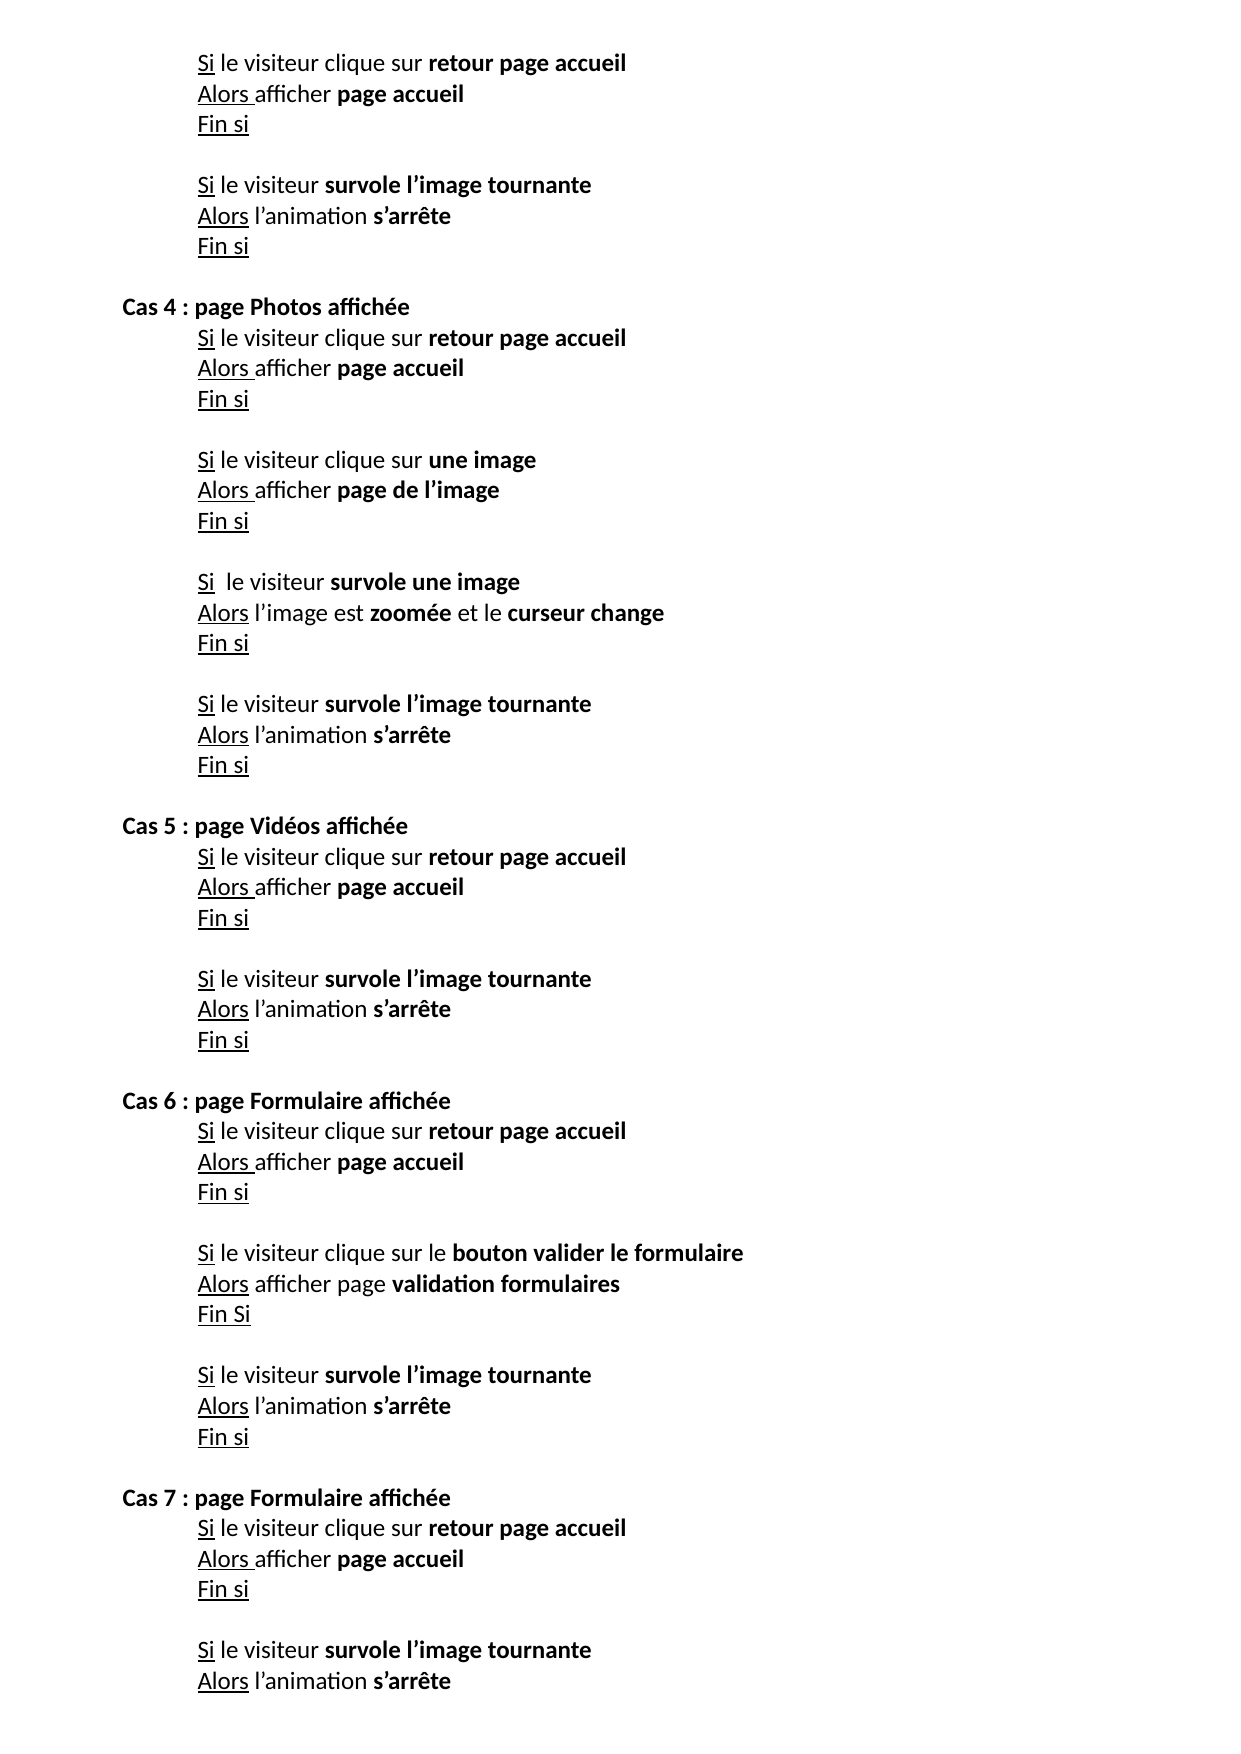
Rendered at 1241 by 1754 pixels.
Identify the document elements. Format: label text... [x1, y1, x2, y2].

text Alors l’animation s’arrête [47, 1390, 1193, 1421]
text Alors afficher page accueil [47, 352, 1193, 383]
text Cas 4 : page Photos affichée [47, 291, 1193, 322]
text Alors l’animation s’arrête [47, 719, 1193, 749]
text Si le visiteur survole l’image tournante [47, 688, 1193, 719]
text Fin si [47, 1421, 1193, 1451]
text Si le visiteur survole l’image tournante [47, 963, 1193, 993]
text Alors afficher page validation formulaires [47, 1268, 1193, 1299]
text Fin si [47, 1177, 1193, 1207]
text Si le visiteur clique sur retour page accueil [47, 47, 1193, 78]
text Fin si [47, 505, 1193, 536]
text Cas 7 : page Formulaire affichée [47, 1482, 1193, 1512]
text Si le visiteur clique sur retour page accueil [47, 1116, 1193, 1146]
text Fin Si [47, 1299, 1193, 1329]
text Si le visiteur survole l’image tournante [47, 1634, 1193, 1665]
text Alors l’animation s’arrête [47, 993, 1193, 1024]
text Fin si [47, 230, 1193, 261]
text Fin si [47, 1573, 1193, 1604]
text Fin si [47, 108, 1193, 139]
text Si le visiteur survole l’image tournante [47, 169, 1193, 200]
text Alors afficher page accueil [47, 1146, 1193, 1177]
text Si le visiteur survole l’image tournante [47, 1360, 1193, 1390]
text Si le visiteur survole une image [47, 566, 1193, 597]
text Alors l’animation s’arrête [47, 200, 1193, 230]
text Fin si [47, 627, 1193, 658]
text Fin si [47, 902, 1193, 932]
text Cas 6 : page Formulaire affichée [47, 1085, 1193, 1116]
text Fin si [47, 1024, 1193, 1054]
text Cas 5 : page Vidéos affichée [47, 810, 1193, 841]
text Si le visiteur clique sur une image [47, 444, 1193, 474]
text Alors l’animation s’arrête [47, 1665, 1193, 1695]
text Si le visiteur clique sur retour page accueil [47, 841, 1193, 871]
text Si le visiteur clique sur retour page accueil [47, 322, 1193, 352]
text Alors afficher page accueil [47, 1543, 1193, 1573]
text Fin si [47, 383, 1193, 413]
text Fin si [47, 749, 1193, 780]
text Alors l’image est zoomée et le curseur change [47, 597, 1193, 627]
text Alors afficher page accueil [47, 871, 1193, 902]
text Si le visiteur clique sur le bouton valider le formulaire [47, 1238, 1193, 1268]
text Alors afficher page accueil [47, 78, 1193, 108]
text Alors afficher page de l’image [47, 474, 1193, 505]
text Si le visiteur clique sur retour page accueil [47, 1512, 1193, 1543]
